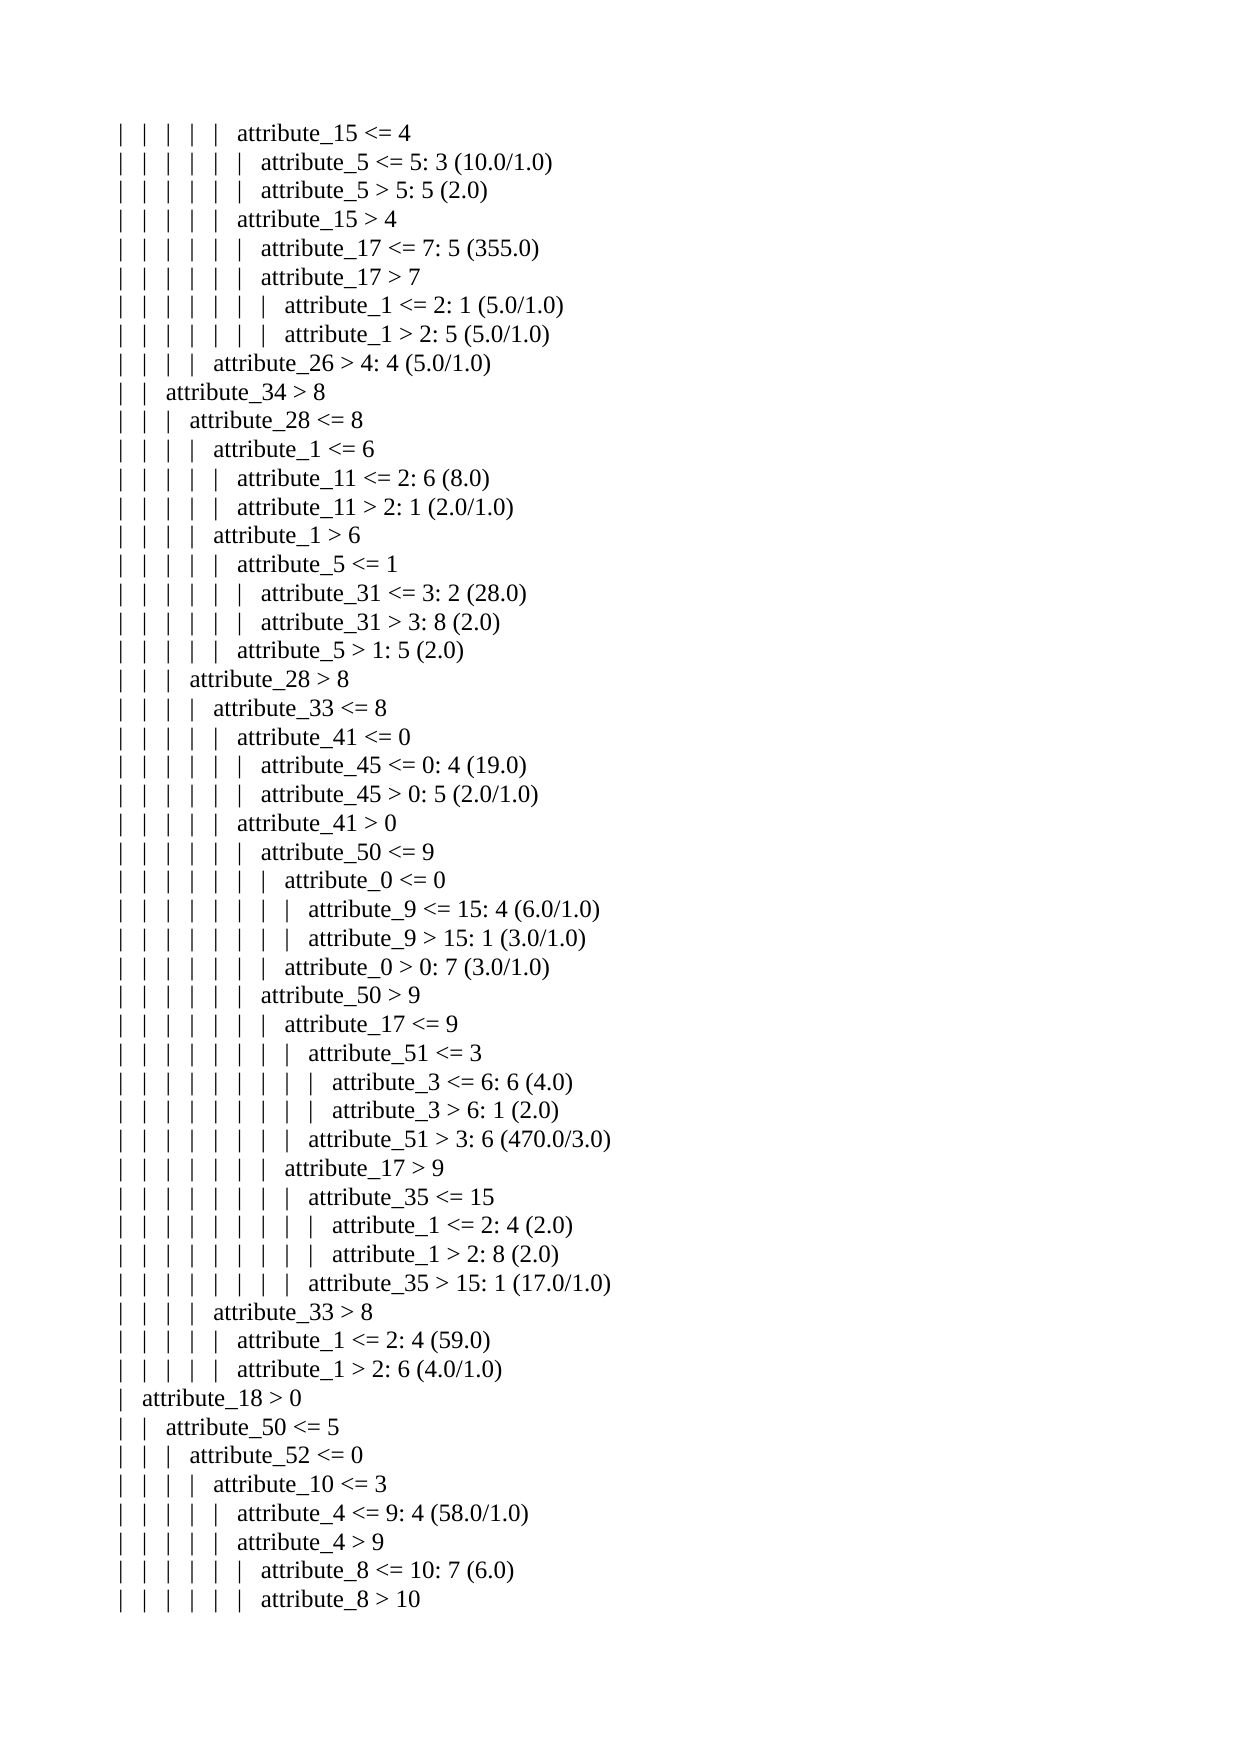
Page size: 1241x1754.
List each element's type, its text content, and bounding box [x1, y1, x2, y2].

text | | | | | | | | | attribute_1 > 2: 8 (2.0) [118, 1239, 1122, 1268]
text | | | | attribute_33 > 8 [118, 1297, 1122, 1326]
text | | attribute_50 <= 5 [118, 1412, 1122, 1441]
text | | | | | | attribute_5 <= 5: 3 (10.0/1.0) [118, 147, 1122, 176]
text | | | attribute_28 > 8 [118, 664, 1122, 693]
text | | | | | attribute_41 > 0 [118, 808, 1122, 837]
text | | | | | | | attribute_0 > 0: 7 (3.0/1.0) [118, 952, 1122, 981]
text | | | | attribute_26 > 4: 4 (5.0/1.0) [118, 348, 1122, 377]
text | | | | attribute_33 <= 8 [118, 693, 1122, 722]
text | | | | attribute_1 > 6 [118, 521, 1122, 549]
text | | | | | | | | attribute_35 <= 15 [118, 1182, 1122, 1211]
text | | | | | | | attribute_0 <= 0 [118, 866, 1122, 894]
text | | attribute_34 > 8 [118, 377, 1122, 406]
text | | | | | attribute_4 <= 9: 4 (58.0/1.0) [118, 1498, 1122, 1527]
text | | | | | | attribute_50 <= 9 [118, 837, 1122, 866]
text | | | | | attribute_15 <= 4 [118, 118, 1122, 147]
text | | | | | | | attribute_17 <= 9 [118, 1009, 1122, 1038]
text | | | | | | | | attribute_51 <= 3 [118, 1038, 1122, 1067]
text | | | | attribute_10 <= 3 [118, 1469, 1122, 1498]
text | | | | | attribute_11 <= 2: 6 (8.0) [118, 463, 1122, 492]
text | | | | | | attribute_17 > 7 [118, 262, 1122, 291]
text | | | | | | attribute_45 > 0: 5 (2.0/1.0) [118, 779, 1122, 808]
text | | | | attribute_1 <= 6 [118, 434, 1122, 463]
text | | | attribute_52 <= 0 [118, 1441, 1122, 1469]
text | | | | | attribute_5 <= 1 [118, 549, 1122, 578]
text | | | | | attribute_1 <= 2: 4 (59.0) [118, 1326, 1122, 1354]
text | | | | | | | attribute_1 <= 2: 1 (5.0/1.0) [118, 291, 1122, 319]
text | | | | | | | | | attribute_1 <= 2: 4 (2.0) [118, 1211, 1122, 1239]
text | | | | | attribute_11 > 2: 1 (2.0/1.0) [118, 492, 1122, 521]
text | | | | | | | | | attribute_3 <= 6: 6 (4.0) [118, 1067, 1122, 1096]
text | | | | | attribute_15 > 4 [118, 204, 1122, 233]
text | | | | | | | | attribute_51 > 3: 6 (470.0/3.0) [118, 1124, 1122, 1153]
text | | | | | | | | attribute_9 > 15: 1 (3.0/1.0) [118, 923, 1122, 952]
text | | | | | | attribute_31 <= 3: 2 (28.0) [118, 578, 1122, 607]
text | | | | | | attribute_17 <= 7: 5 (355.0) [118, 233, 1122, 262]
text | | | | | | attribute_8 <= 10: 7 (6.0) [118, 1556, 1122, 1584]
text | | | | | | | | | attribute_3 > 6: 1 (2.0) [118, 1096, 1122, 1124]
text | | | | | | attribute_5 > 5: 5 (2.0) [118, 176, 1122, 204]
text | | | | | | attribute_50 > 9 [118, 981, 1122, 1009]
text | | | | | | attribute_8 > 10 [118, 1584, 1122, 1613]
text | | | | | | attribute_31 > 3: 8 (2.0) [118, 607, 1122, 636]
text | | | | | | | | attribute_9 <= 15: 4 (6.0/1.0) [118, 894, 1122, 923]
text | attribute_18 > 0 [118, 1383, 1122, 1412]
text | | | | | attribute_41 <= 0 [118, 722, 1122, 751]
text | | | | | | | | attribute_35 > 15: 1 (17.0/1.0) [118, 1268, 1122, 1297]
text | | | | | | | attribute_17 > 9 [118, 1153, 1122, 1182]
text | | | attribute_28 <= 8 [118, 406, 1122, 434]
text | | | | | attribute_1 > 2: 6 (4.0/1.0) [118, 1354, 1122, 1383]
text | | | | | attribute_4 > 9 [118, 1527, 1122, 1556]
text | | | | | attribute_5 > 1: 5 (2.0) [118, 636, 1122, 664]
text | | | | | | attribute_45 <= 0: 4 (19.0) [118, 751, 1122, 779]
text | | | | | | | attribute_1 > 2: 5 (5.0/1.0) [118, 319, 1122, 348]
